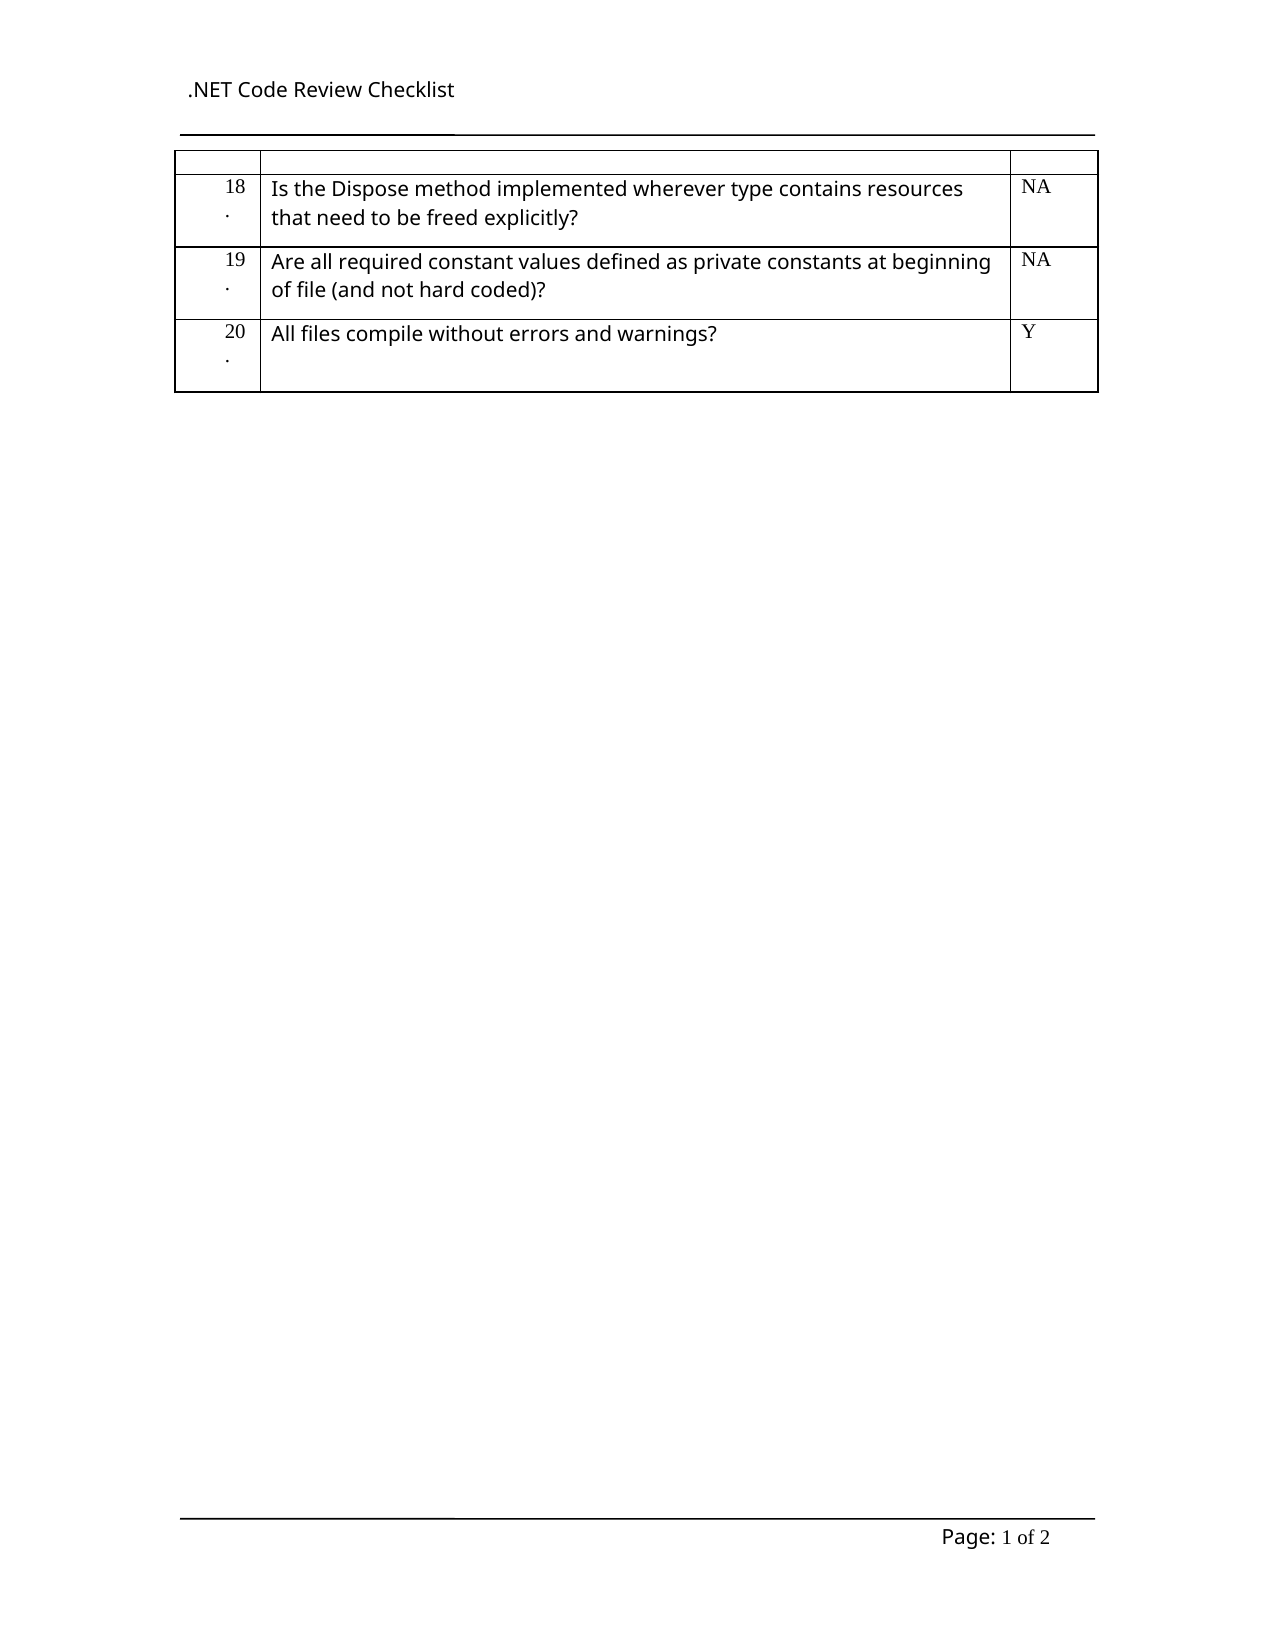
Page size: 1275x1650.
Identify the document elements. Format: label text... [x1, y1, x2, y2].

table_cell [261, 151, 1010, 174]
table_cell [176, 248, 260, 319]
table_cell All files compile without errors and warnings? [261, 320, 1010, 391]
table_cell [1011, 151, 1097, 174]
table_cell Y [1011, 320, 1097, 391]
table_cell [176, 175, 260, 246]
table_cell [176, 151, 260, 174]
table_cell NA [1011, 248, 1097, 319]
table_cell Is the Dispose method implemented wherever type contains resources that need to be freed explicitly? [261, 175, 1010, 246]
table_cell NA [1011, 175, 1097, 246]
table_cell [176, 320, 260, 391]
table_cell Are all required constant values defined as private constants at beginning of file (and not hard coded)? [261, 248, 1010, 319]
